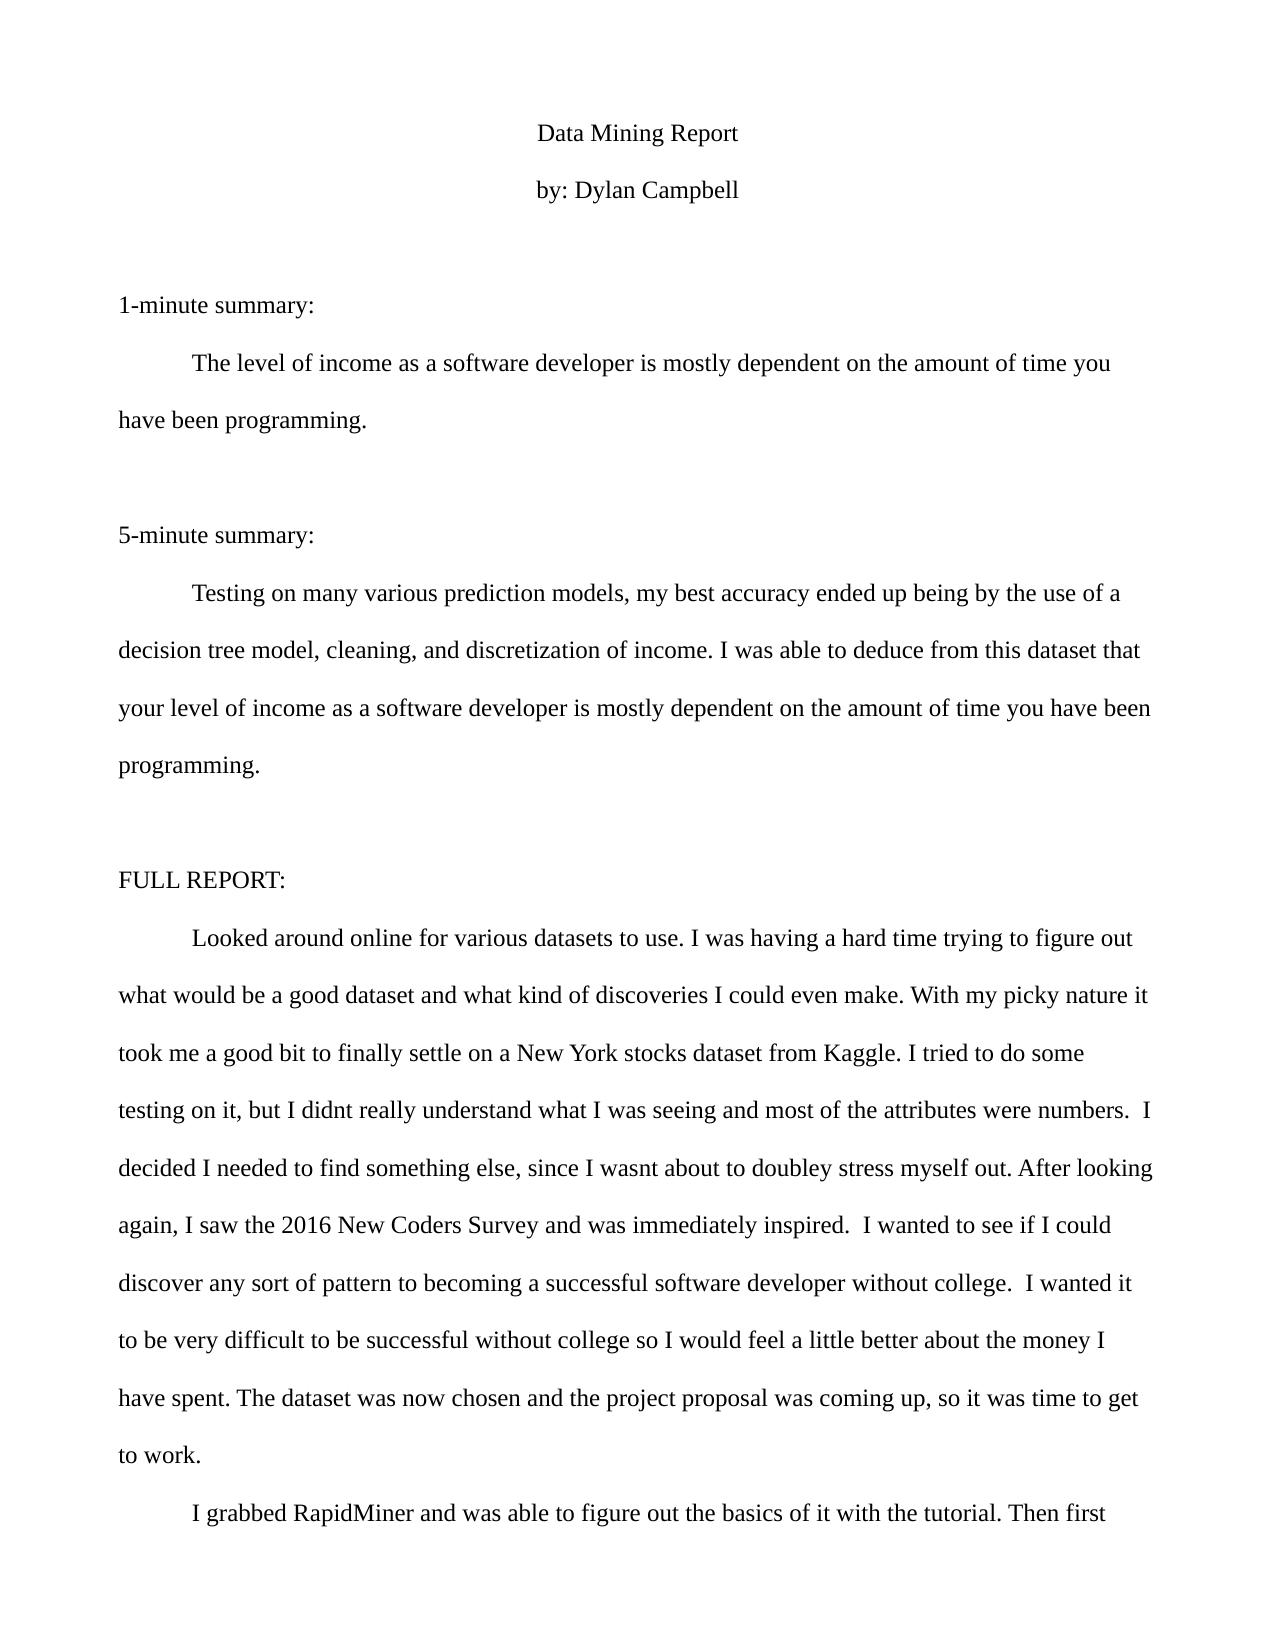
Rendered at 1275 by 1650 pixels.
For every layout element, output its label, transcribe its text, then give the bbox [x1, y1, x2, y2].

text 1-minute summary: [118, 291, 1157, 319]
text Data Mining Report [118, 118, 1157, 147]
text I grabbed RapidMiner and was able to figure out the basics of it with the tutorial. Then first [118, 1498, 1157, 1527]
text by: Dylan Campbell [118, 176, 1157, 204]
text The level of income as a software developer is mostly dependent on the amount of time you have been programming. [118, 348, 1157, 434]
text FULL REPORT: [118, 866, 1157, 894]
text Looked around online for various datasets to use. I was having a hard time trying to figure out what would be a good dataset and what kind of discoveries I could even make. With my picky nature it took me a good bit to finally settle on a New York stocks dataset from Kaggle. I tried to do some testing on it, but I didnt really understand what I was seeing and most of the attributes were numbers. I decided I needed to find something else, since I wasnt about to doubley stress myself out. After looking again, I saw the 2016 New Coders Survey and was immediately inspired. I wanted to see if I could discover any sort of pattern to becoming a successful software developer without college. I wanted it to be very difficult to be successful without college so I would feel a little better about the money I have spent. The dataset was now chosen and the project proposal was coming up, so it was time to get to work. [118, 923, 1157, 1469]
text Testing on many various prediction models, my best accuracy ended up being by the use of a decision tree model, cleaning, and discretization of income. I was able to deduce from this dataset that your level of income as a software developer is mostly dependent on the amount of time you have been programming. [118, 578, 1157, 779]
text 5-minute summary: [118, 521, 1157, 549]
